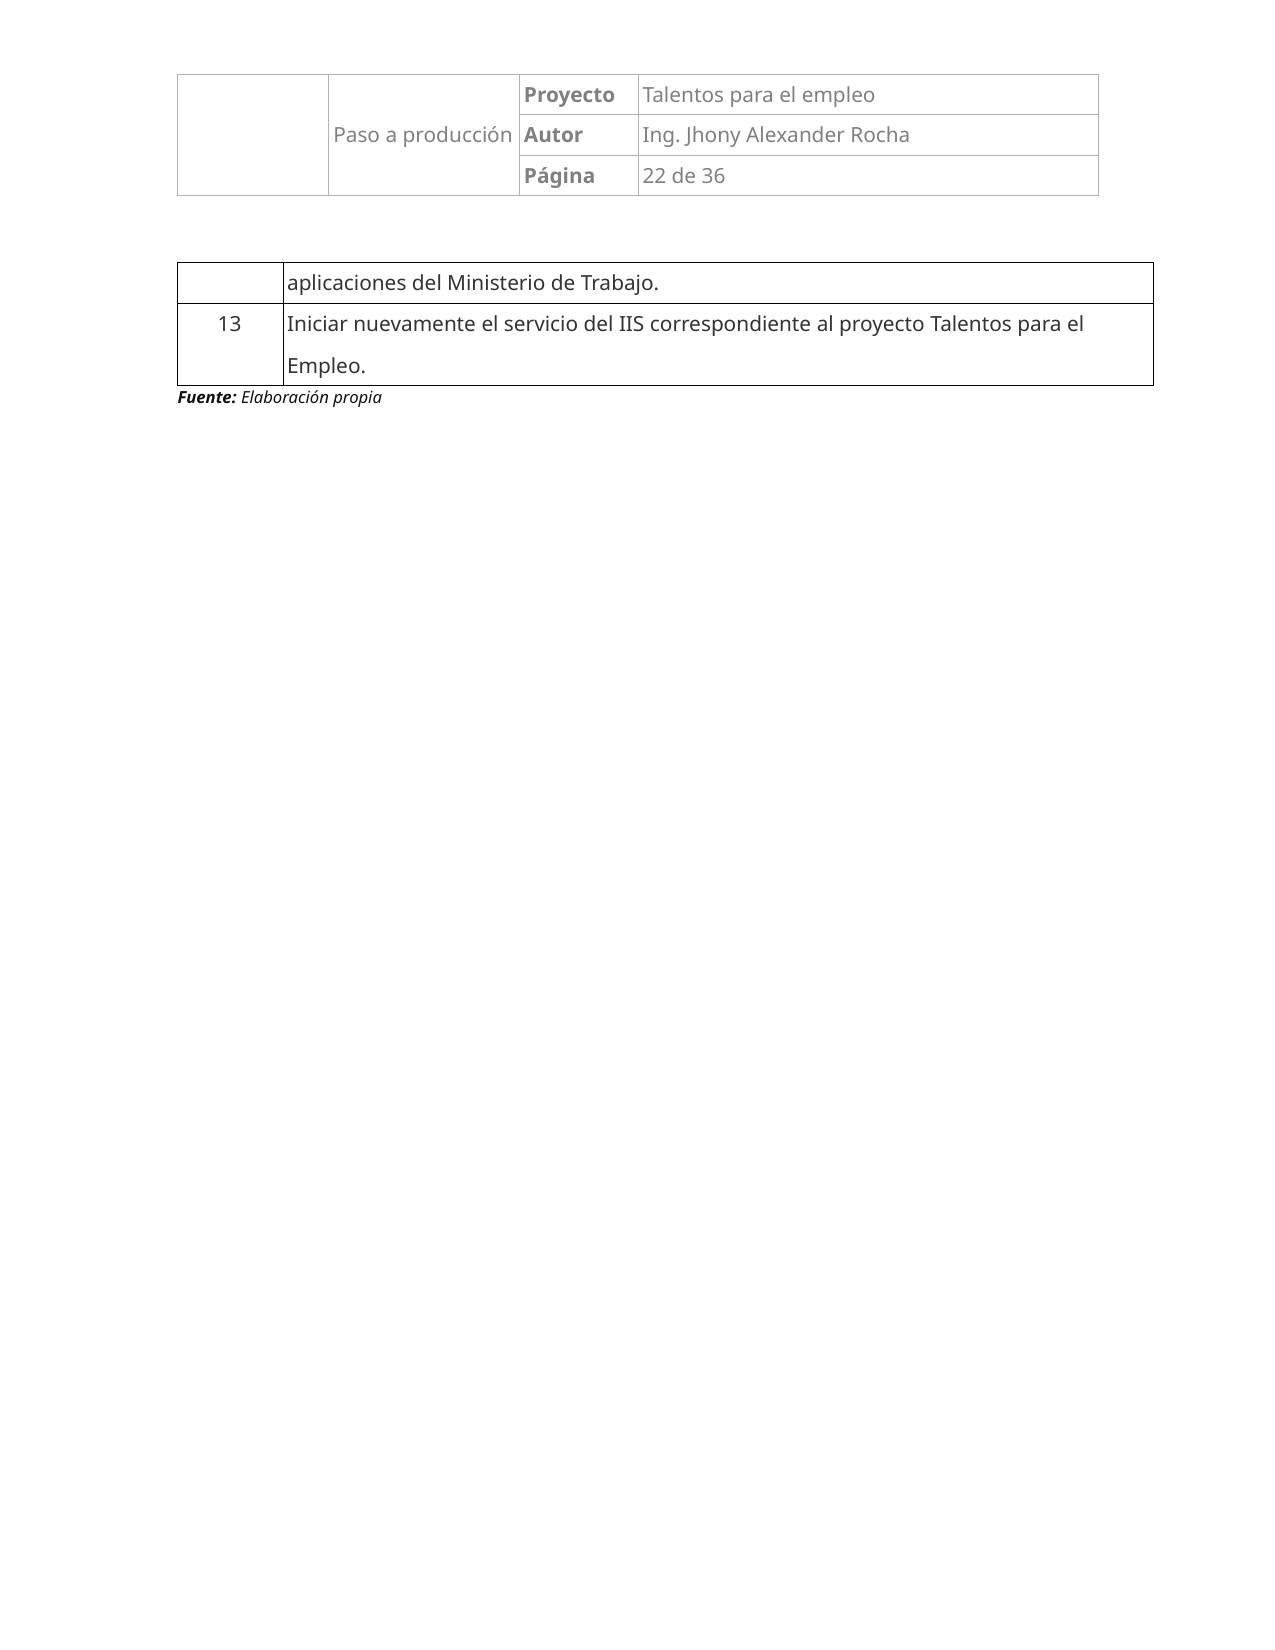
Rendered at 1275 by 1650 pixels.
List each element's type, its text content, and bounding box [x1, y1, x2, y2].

table_cell [178, 263, 283, 302]
table_cell Iniciar nuevamente el servicio del IIS correspondiente al proyecto Talentos para el Empleo. [284, 304, 1153, 385]
table_cell aplicaciones del Ministerio de Trabajo. [284, 263, 1153, 302]
text Fuente: Elaboración propia [177, 386, 1098, 409]
table_cell 13 [178, 304, 283, 385]
